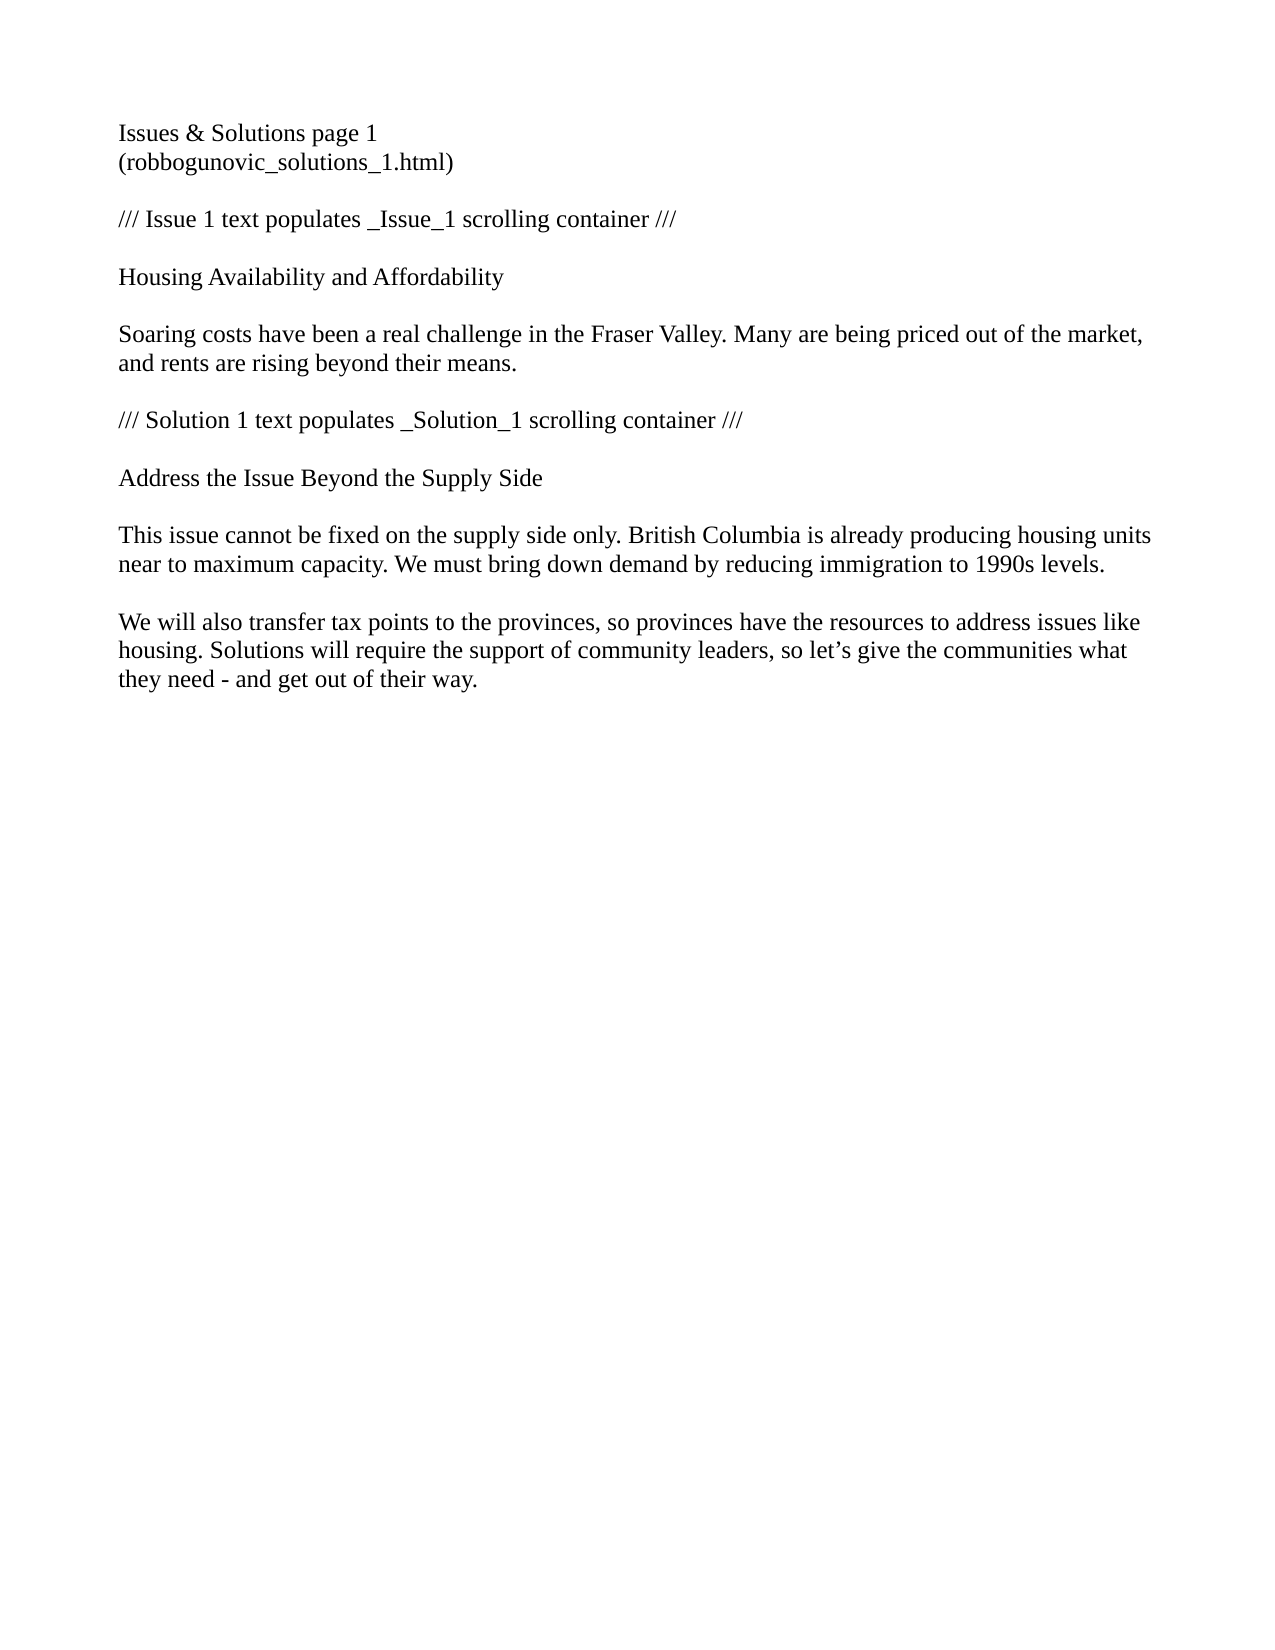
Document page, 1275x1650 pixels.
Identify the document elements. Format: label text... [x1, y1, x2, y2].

text Address the Issue Beyond the Supply Side [118, 463, 1157, 492]
text /// Solution 1 text populates _Solution_1 scrolling container /// [118, 406, 1157, 434]
text Issues & Solutions page 1 [118, 118, 1157, 147]
text This issue cannot be fixed on the supply side only. British Columbia is already producing housing units near to maximum capacity. We must bring down demand by reducing immigration to 1990s levels. [118, 521, 1157, 578]
text Housing Availability and Affordability [118, 262, 1157, 291]
text /// Issue 1 text populates _Issue_1 scrolling container /// [118, 204, 1157, 233]
text We will also transfer tax points to the provinces, so provinces have the resources to address issues like housing. Solutions will require the support of community leaders, so let’s give the communities what they need - and get out of their way. [118, 607, 1157, 693]
text (robbogunovic_solutions_1.html) [118, 147, 1157, 176]
text Soaring costs have been a real challenge in the Fraser Valley. Many are being priced out of the market, and rents are rising beyond their means. [118, 319, 1157, 377]
